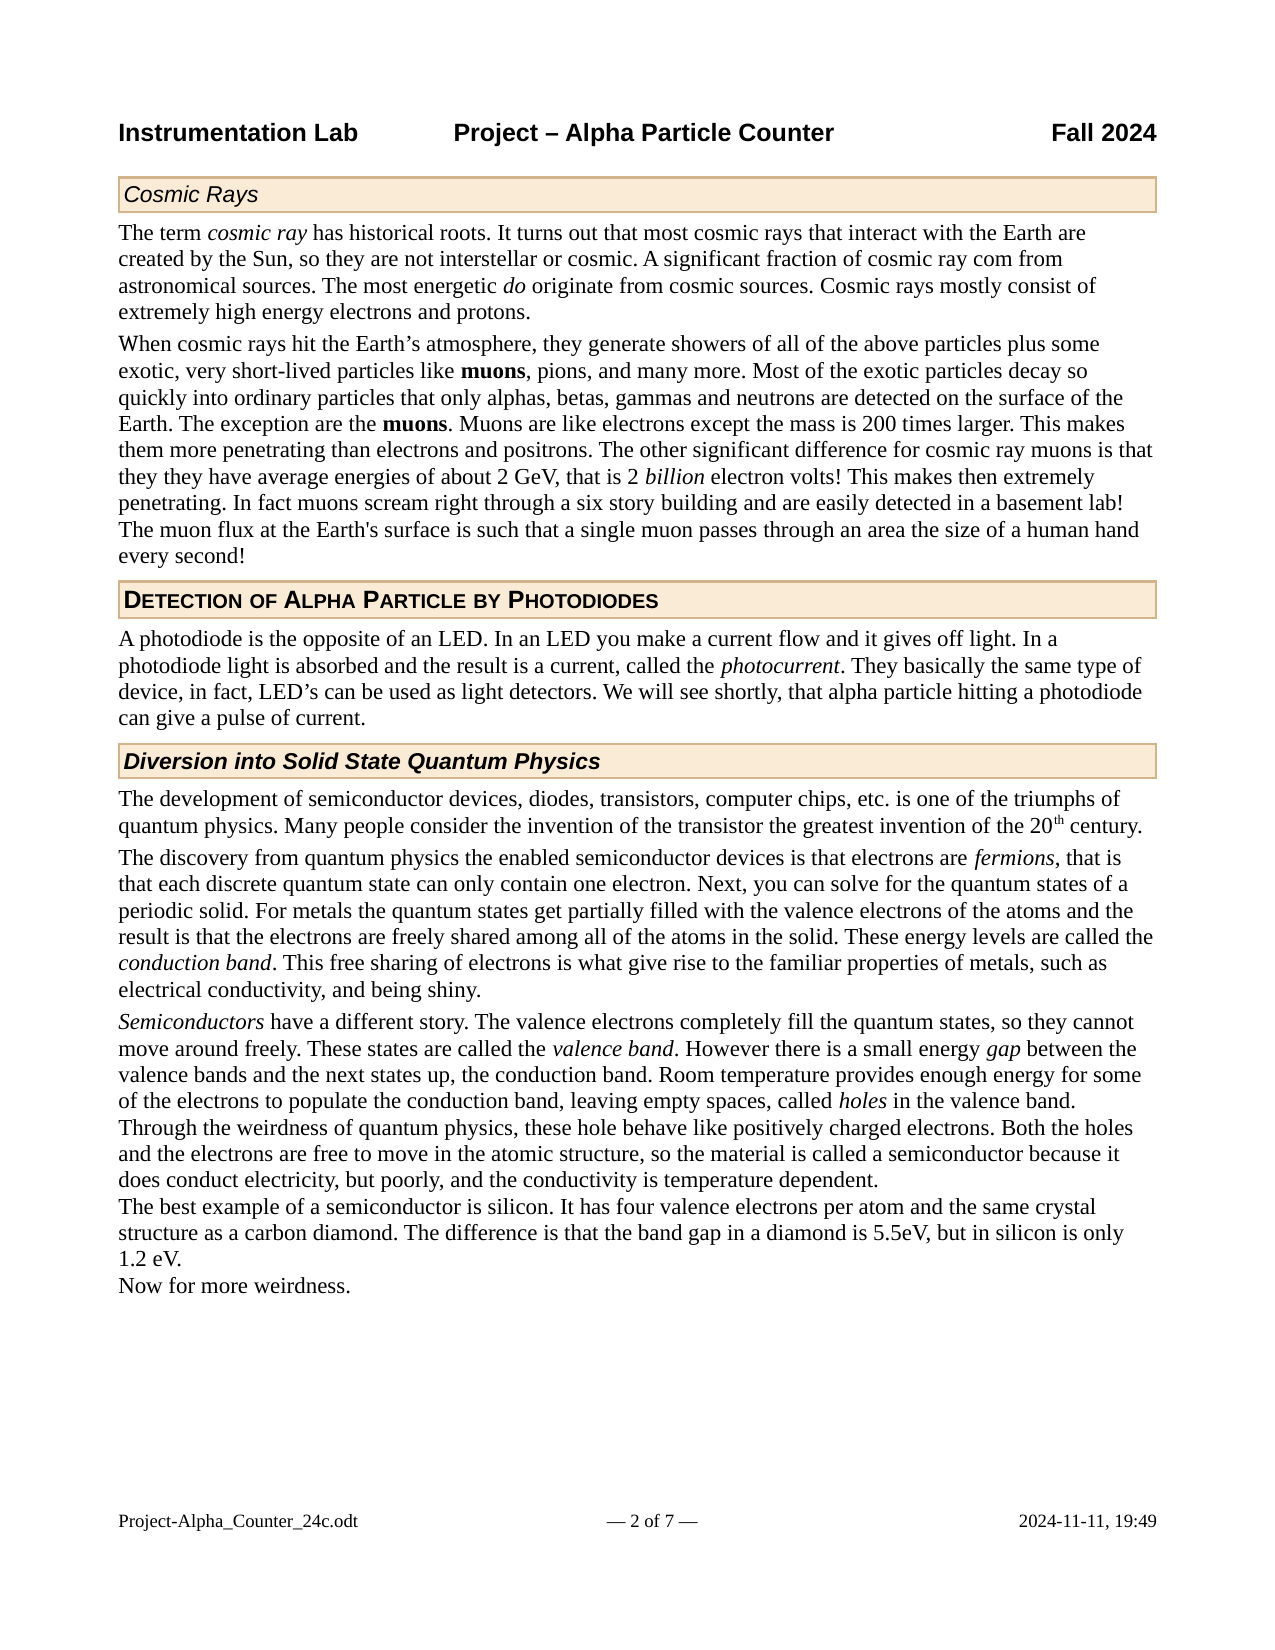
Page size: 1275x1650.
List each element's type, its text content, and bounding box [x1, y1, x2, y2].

text Semiconductors have a different story. The valence electrons completely fill the quantum states, so they cannot move around freely. These states are called the valence band. However there is a small energy gap between the valence bands and the next states up, the conduction band. Room temperature provides enough energy for some of the electrons to populate the conduction band, leaving empty spaces, called holes in the valence band. Through the weirdness of quantum physics, these hole behave like positively charged electrons. Both the holes and the electrons are free to move in the atomic structure, so the material is called a semiconductor because it does conduct electricity, but poorly, and the conductivity is temperature dependent. [118, 1008, 1157, 1193]
text The development of semiconductor devices, diodes, transistors, computer chips, etc. is one of the triumphs of quantum physics. Many people consider the invention of the transistor the greatest invention of the 20th century. [118, 785, 1157, 838]
subtitle Detection of Alpha Particle by Photodiodes [120, 583, 1155, 617]
text When cosmic rays hit the Earth’s atmosphere, they generate showers of all of the above particles plus some exotic, very short-lived particles like muons, pions, and many more. Most of the exotic particles decay so quickly into ordinary particles that only alphas, betas, gammas and neutrons are detected on the surface of the Earth. The exception are the muons. Muons are like electrons except the mass is 200 times larger. This makes them more penetrating than electrons and positrons. The other significant difference for cosmic ray muons is that they they have average energies of about 2 GeV, that is 2 billion electron volts! This makes then extremely penetrating. In fact muons scream right through a six story building and are easily detected in a basement lab! The muon flux at the Earth's surface is such that a single muon passes through an area the size of a human hand every second! [118, 330, 1157, 568]
text Now for more weirdness. [118, 1272, 1157, 1298]
text A photodiode is the opposite of an LED. In an LED you make a current flow and it gives off light. In a photodiode light is absorbed and the result is a current, called the photocurrent. They basically the same type of device, in fact, LED’s can be used as light detectors. We will see shortly, that alpha particle hitting a photodiode can give a pulse of current. [118, 625, 1157, 731]
subtitle Cosmic Rays [120, 179, 1155, 211]
text The term cosmic ray has historical roots. It turns out that most cosmic rays that interact with the Earth are created by the Sun, so they are not interstellar or cosmic. A significant fraction of cosmic ray com from astronomical sources. The most energetic do originate from cosmic sources. Cosmic rays mostly consist of extremely high energy electrons and protons. [118, 219, 1157, 324]
text The best example of a semiconductor is silicon. It has four valence electrons per atom and the same crystal structure as a carbon diamond. The difference is that the band gap in a diamond is 5.5eV, but in silicon is only 1.2 eV. [118, 1193, 1157, 1272]
text The discovery from quantum physics the enabled semiconductor devices is that electrons are fermions, that is that each discrete quantum state can only contain one electron. Next, you can solve for the quantum states of a periodic solid. For metals the quantum states get partially filled with the valence electrons of the atoms and the result is that the electrons are freely shared among all of the atoms in the solid. These energy levels are called the conduction band. This free sharing of electrons is what give rise to the familiar properties of metals, such as electrical conductivity, and being shiny. [118, 844, 1157, 1002]
subtitle Diversion into Solid State Quantum Physics [120, 745, 1155, 777]
